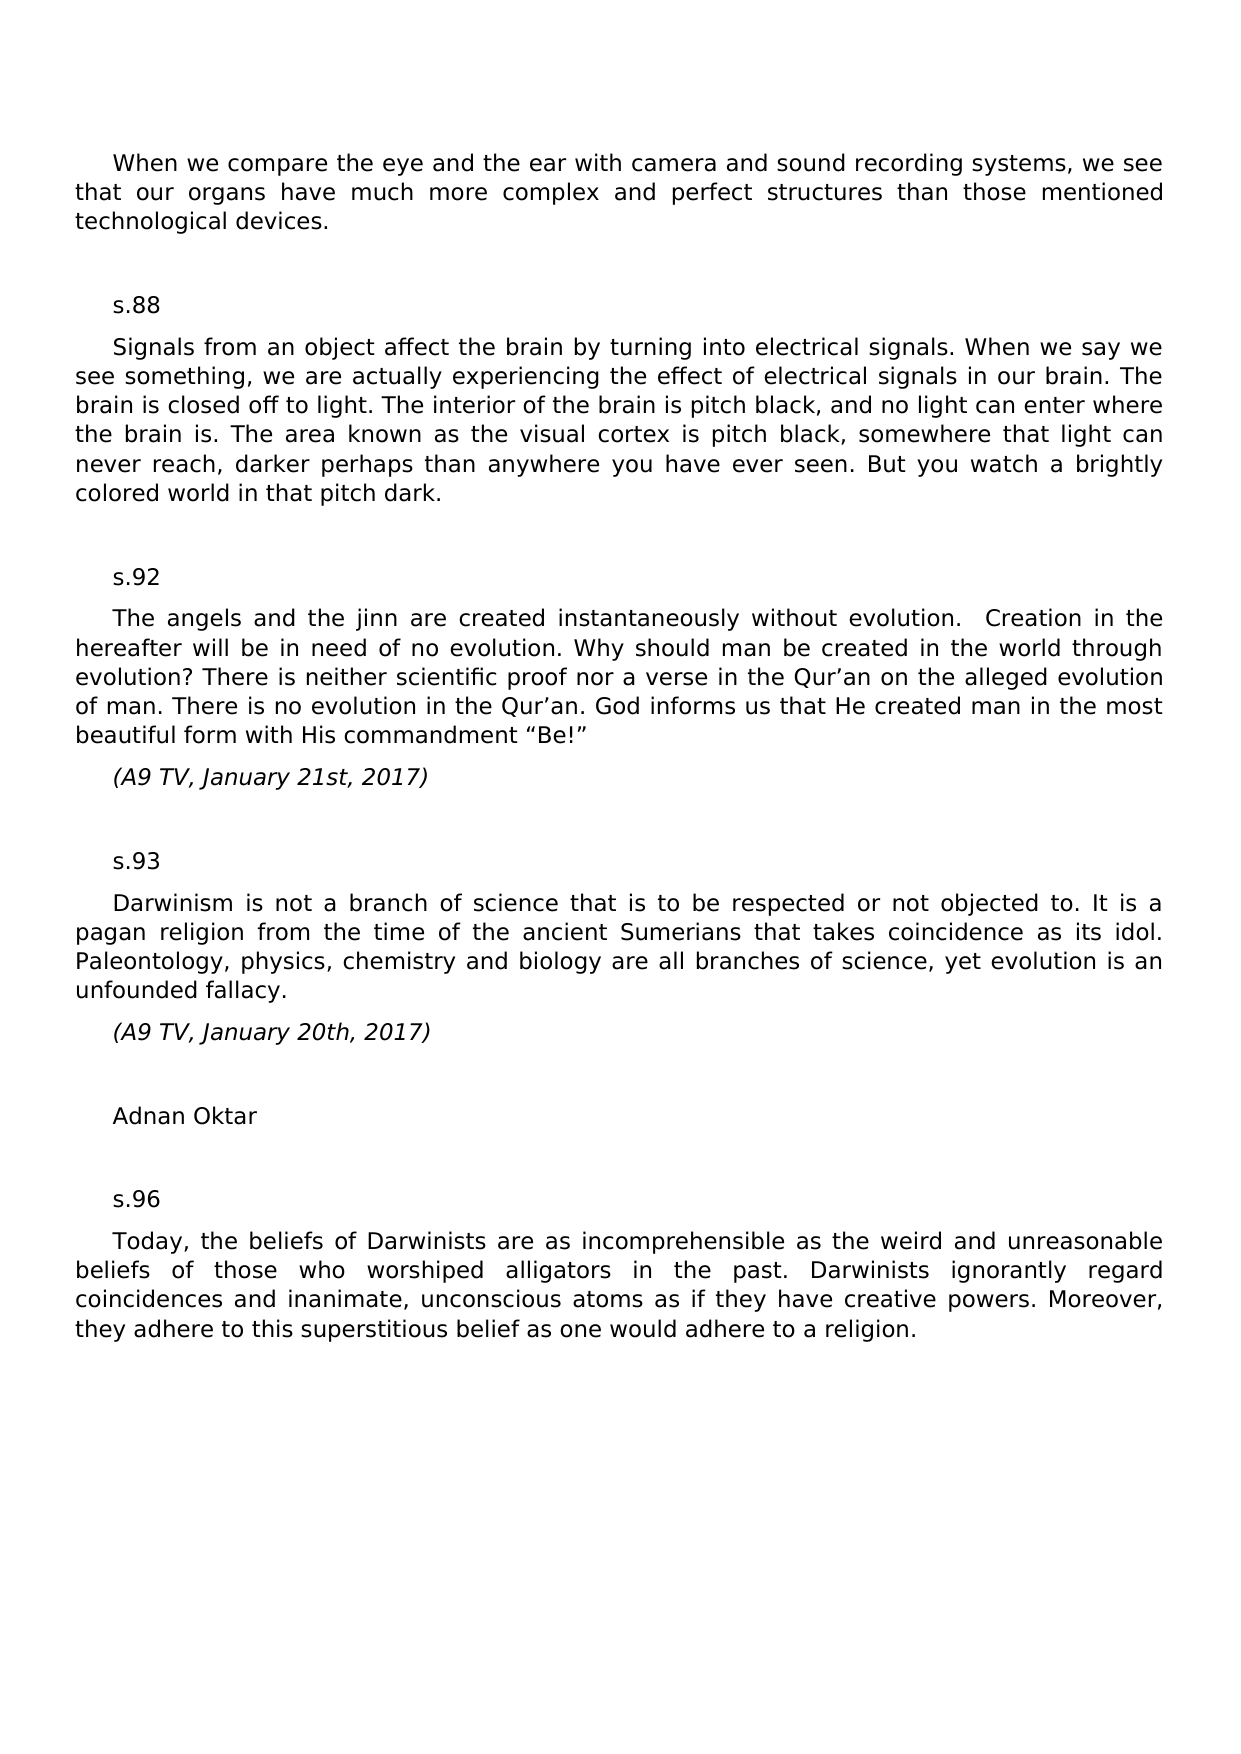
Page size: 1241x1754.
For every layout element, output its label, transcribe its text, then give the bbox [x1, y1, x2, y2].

text When we compare the eye and the ear with camera and sound recording systems, we see that our organs have much more complex and perfect structures than those mentioned technological devices. [75, 150, 1165, 235]
text s.92 [75, 564, 1165, 590]
text s.88 [75, 292, 1165, 319]
text Darwinism is not a branch of science that is to be respected or not objected to. It is a pagan religion from the time of the ancient Sumerians that takes coincidence as its idol. Paleontology, physics, chemistry and biology are all branches of science, yet evolution is an unfounded fallacy. [75, 890, 1165, 1004]
text s.93 [75, 848, 1165, 874]
text (A9 TV, January 20th, 2017) [75, 1019, 1165, 1046]
text The angels and the jinn are created instantaneously without evolution. Creation in the hereafter will be in need of no evolution. Why should man be created in the world through evolution? There is neither scientific proof nor a verse in the Qur’an on the alleged evolution of man. There is no evolution in the Qur’an. God informs us that He created man in the most beautiful form with His commandment “Be!” [75, 606, 1165, 749]
text Signals from an object affect the brain by turning into electrical signals. When we say we see something, we are actually experiencing the effect of electrical signals in our brain. The brain is closed off to light. The interior of the brain is pitch black, and no light can enter where the brain is. The area known as the visual cortex is pitch black, somewhere that light can never reach, darker perhaps than anywhere you have ever seen. But you watch a brightly colored world in that pitch dark. [75, 334, 1165, 507]
text (A9 TV, January 21st, 2017) [75, 764, 1165, 791]
text s.96 [75, 1186, 1165, 1213]
text Today, the beliefs of Darwinists are as incomprehensible as the weird and unreasonable beliefs of those who worshiped alligators in the past. Darwinists ignorantly regard coincidences and inanimate, unconscious atoms as if they have creative powers. Moreover, they adhere to this superstitious belief as one would adhere to a religion. [75, 1228, 1165, 1343]
text Adnan Oktar [75, 1103, 1165, 1129]
